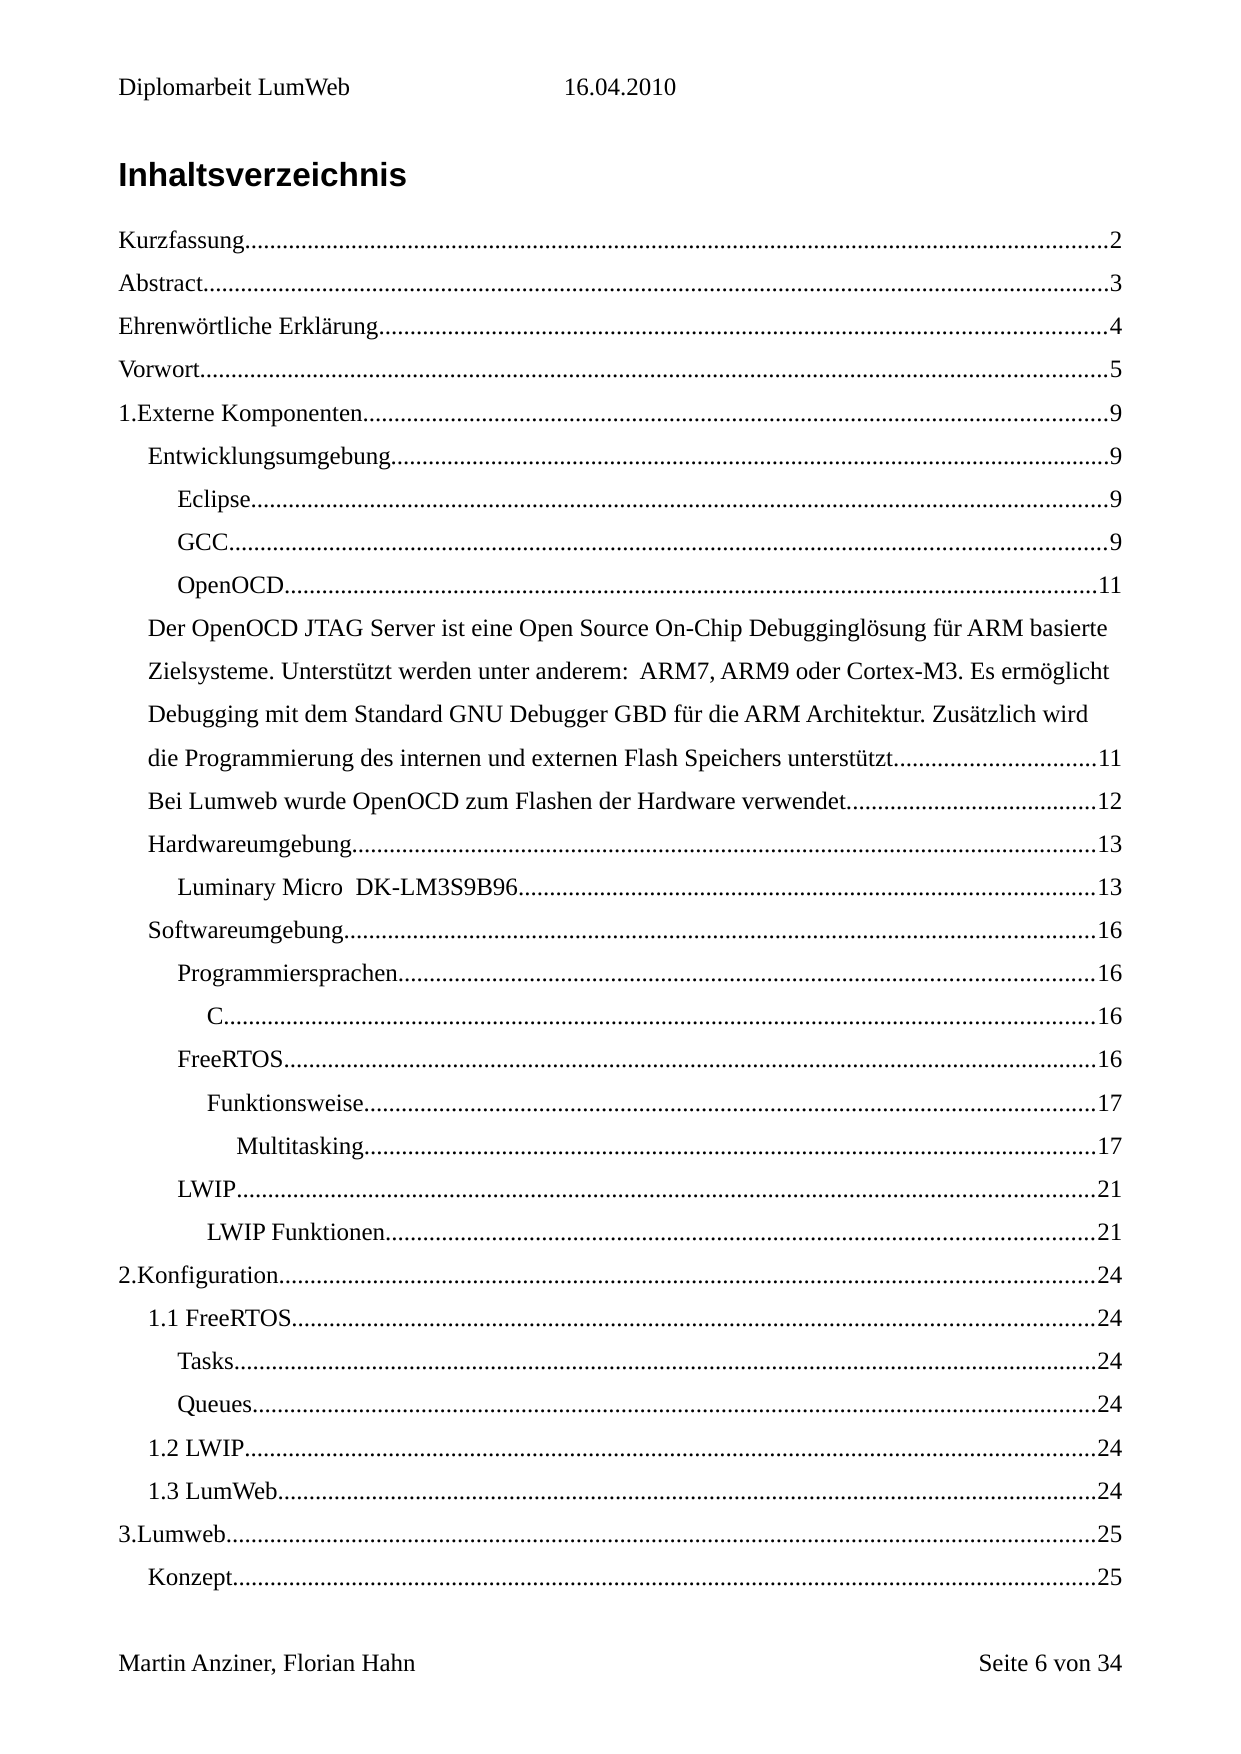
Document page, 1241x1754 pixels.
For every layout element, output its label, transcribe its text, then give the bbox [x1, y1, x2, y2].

text Ehrenwörtliche Erklärung 4 [118, 311, 1122, 340]
text Eclipse 9 [177, 484, 1122, 513]
text LWIP Funktionen 21 [207, 1217, 1122, 1246]
text Multitasking 17 [236, 1131, 1122, 1159]
text 3.Lumweb 25 [118, 1519, 1122, 1548]
text C 16 [207, 1001, 1122, 1030]
text Entwicklungsumgebung 9 [148, 441, 1122, 469]
text Vorwort 5 [118, 354, 1122, 383]
text GCC 9 [177, 527, 1122, 556]
subtitle Inhaltsverzeichnis [118, 155, 1122, 193]
text Funktionsweise 17 [207, 1088, 1122, 1116]
text OpenOCD 11 [177, 570, 1122, 599]
text Queues 24 [177, 1389, 1122, 1418]
text 1.1 FreeRTOS 24 [148, 1303, 1122, 1332]
text 1.3 LumWeb 24 [148, 1476, 1122, 1504]
text 1.2 LWIP 24 [148, 1433, 1122, 1461]
text Der OpenOCD JTAG Server ist eine Open Source On-Chip Debugginglösung für ARM basierte Zielsysteme. Unterstützt werden unter anderem: ARM7, ARM9 oder Cortex-M3. Es ermöglicht Debugging mit dem Standard GNU Debugger GBD für die ARM Architektur. Zusätzlich wird die Programmierung des internen und externen Flash Speichers unterstützt. 11 [148, 613, 1122, 771]
text Tasks 24 [177, 1346, 1122, 1375]
text Kurzfassung 2 [118, 225, 1122, 254]
text Hardwareumgebung 13 [148, 829, 1122, 858]
text FreeRTOS 16 [177, 1044, 1122, 1073]
text Abstract 3 [118, 268, 1122, 297]
text 2.Konfiguration 24 [118, 1260, 1122, 1289]
text Softwareumgebung 16 [148, 915, 1122, 944]
text Programmiersprachen 16 [177, 958, 1122, 987]
text Bei Lumweb wurde OpenOCD zum Flashen der Hardware verwendet. 12 [148, 786, 1122, 814]
text LWIP 21 [177, 1174, 1122, 1203]
text Konzept 25 [148, 1562, 1122, 1591]
text 1.Externe Komponenten 9 [118, 398, 1122, 426]
text Luminary Micro DK-LM3S9B96 13 [177, 872, 1122, 901]
